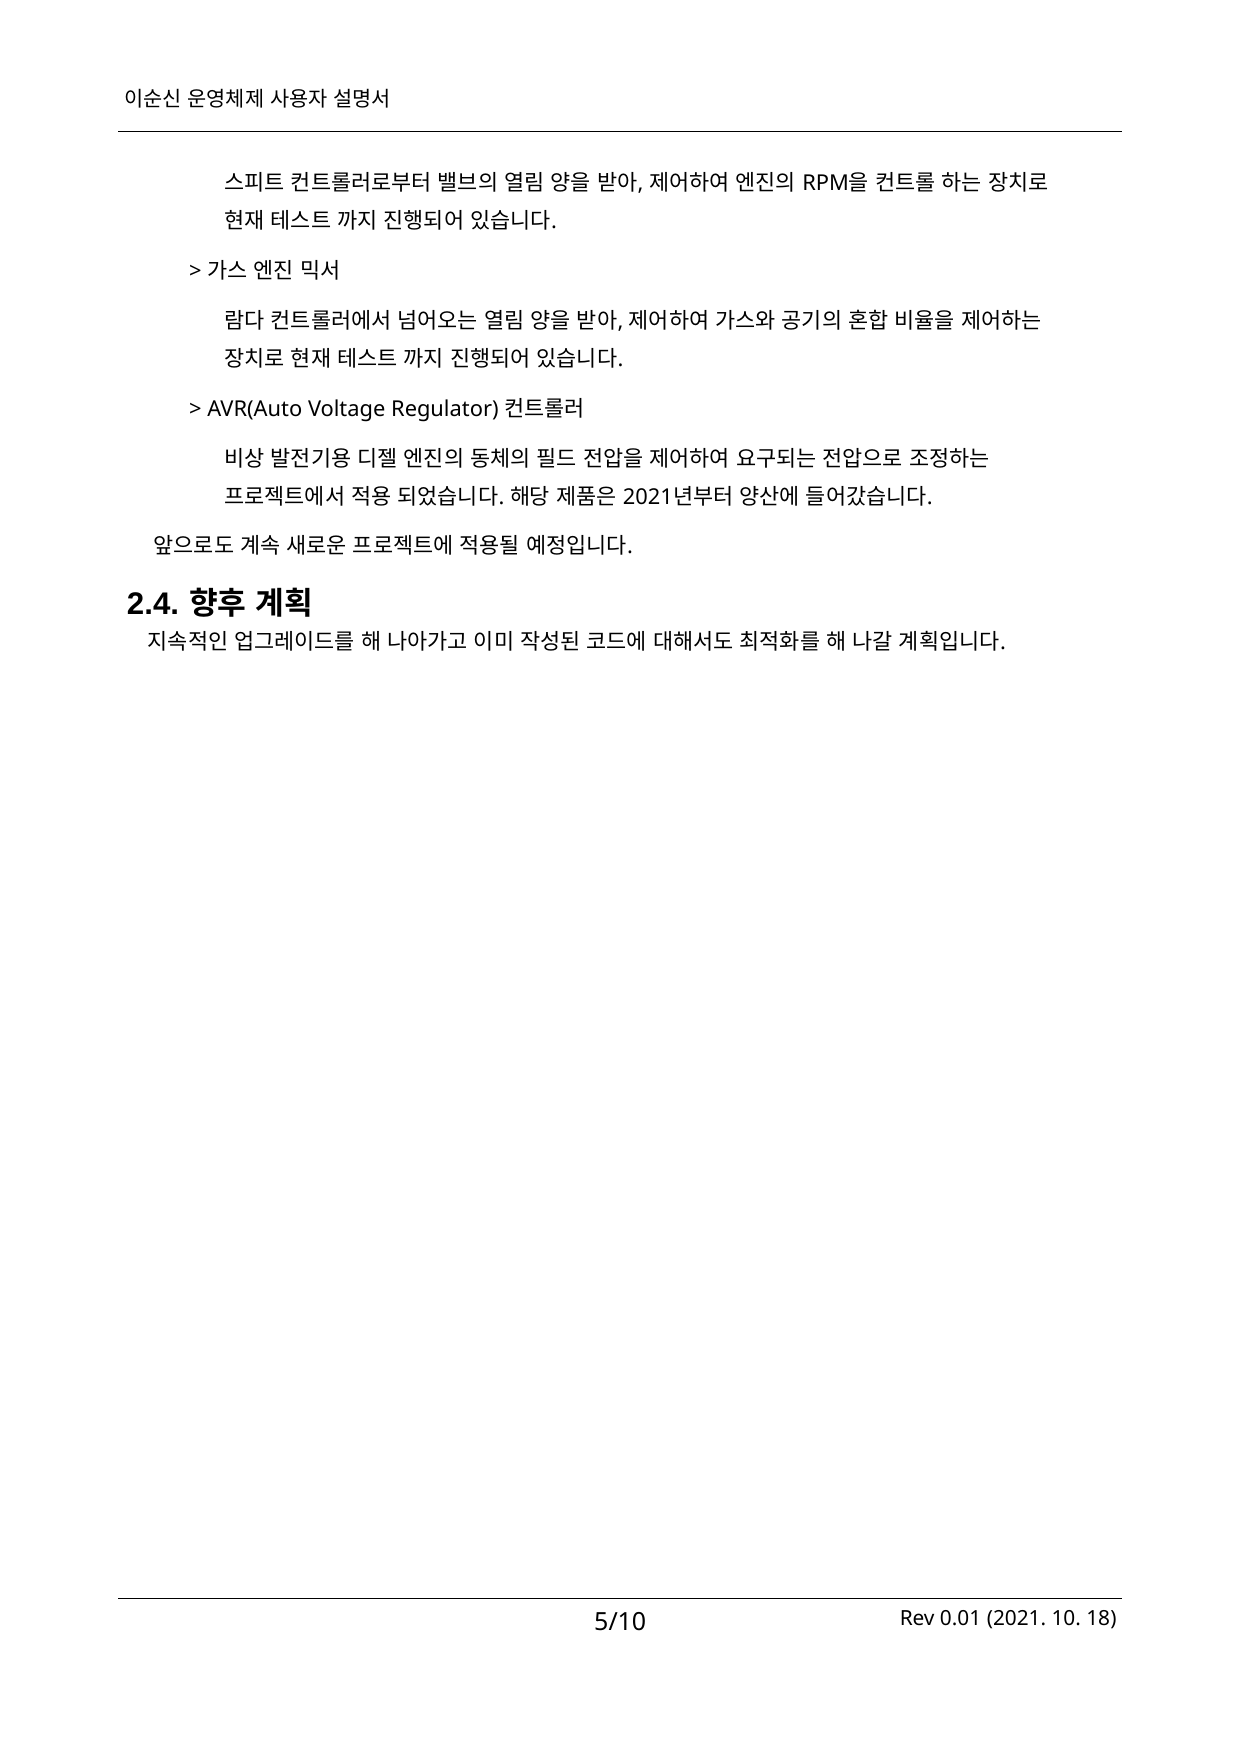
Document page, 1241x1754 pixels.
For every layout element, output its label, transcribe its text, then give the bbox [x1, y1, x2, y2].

text 람다 컨트롤러에서 넘어오는 열림 양을 받아, 제어하여 가스와 공기의 혼합 비율을 제어하는 장치로 현재 테스트 까지 진행되어 있습니다. [224, 303, 1093, 373]
text > AVR(Auto Voltage Regulator) 컨트롤러 [189, 391, 1093, 423]
text 지속적인 업그레이드를 해 나아가고 이미 작성된 코드에 대해서도 최적화를 해 나갈 계획입니다. [148, 624, 1093, 655]
text 스피트 컨트롤러로부터 밸브의 열림 양을 받아, 제어하여 엔진의 RPM을 컨트롤 하는 장치로 현재 테스트 까지 진행되어 있습니다. [224, 165, 1093, 235]
text > 가스 엔진 믹서 [189, 253, 1093, 285]
text 비상 발전기용 디젤 엔진의 동체의 필드 전압을 제어하여 요구되는 전압으로 조정하는 프로젝트에서 적용 되었습니다. 해당 제품은 2021년부터 양산에 들어갔습니다. [224, 441, 1093, 510]
text 앞으로도 계속 새로운 프로젝트에 적용될 예정입니다. [153, 528, 1093, 560]
subtitle 향후 계획 [118, 578, 1093, 624]
